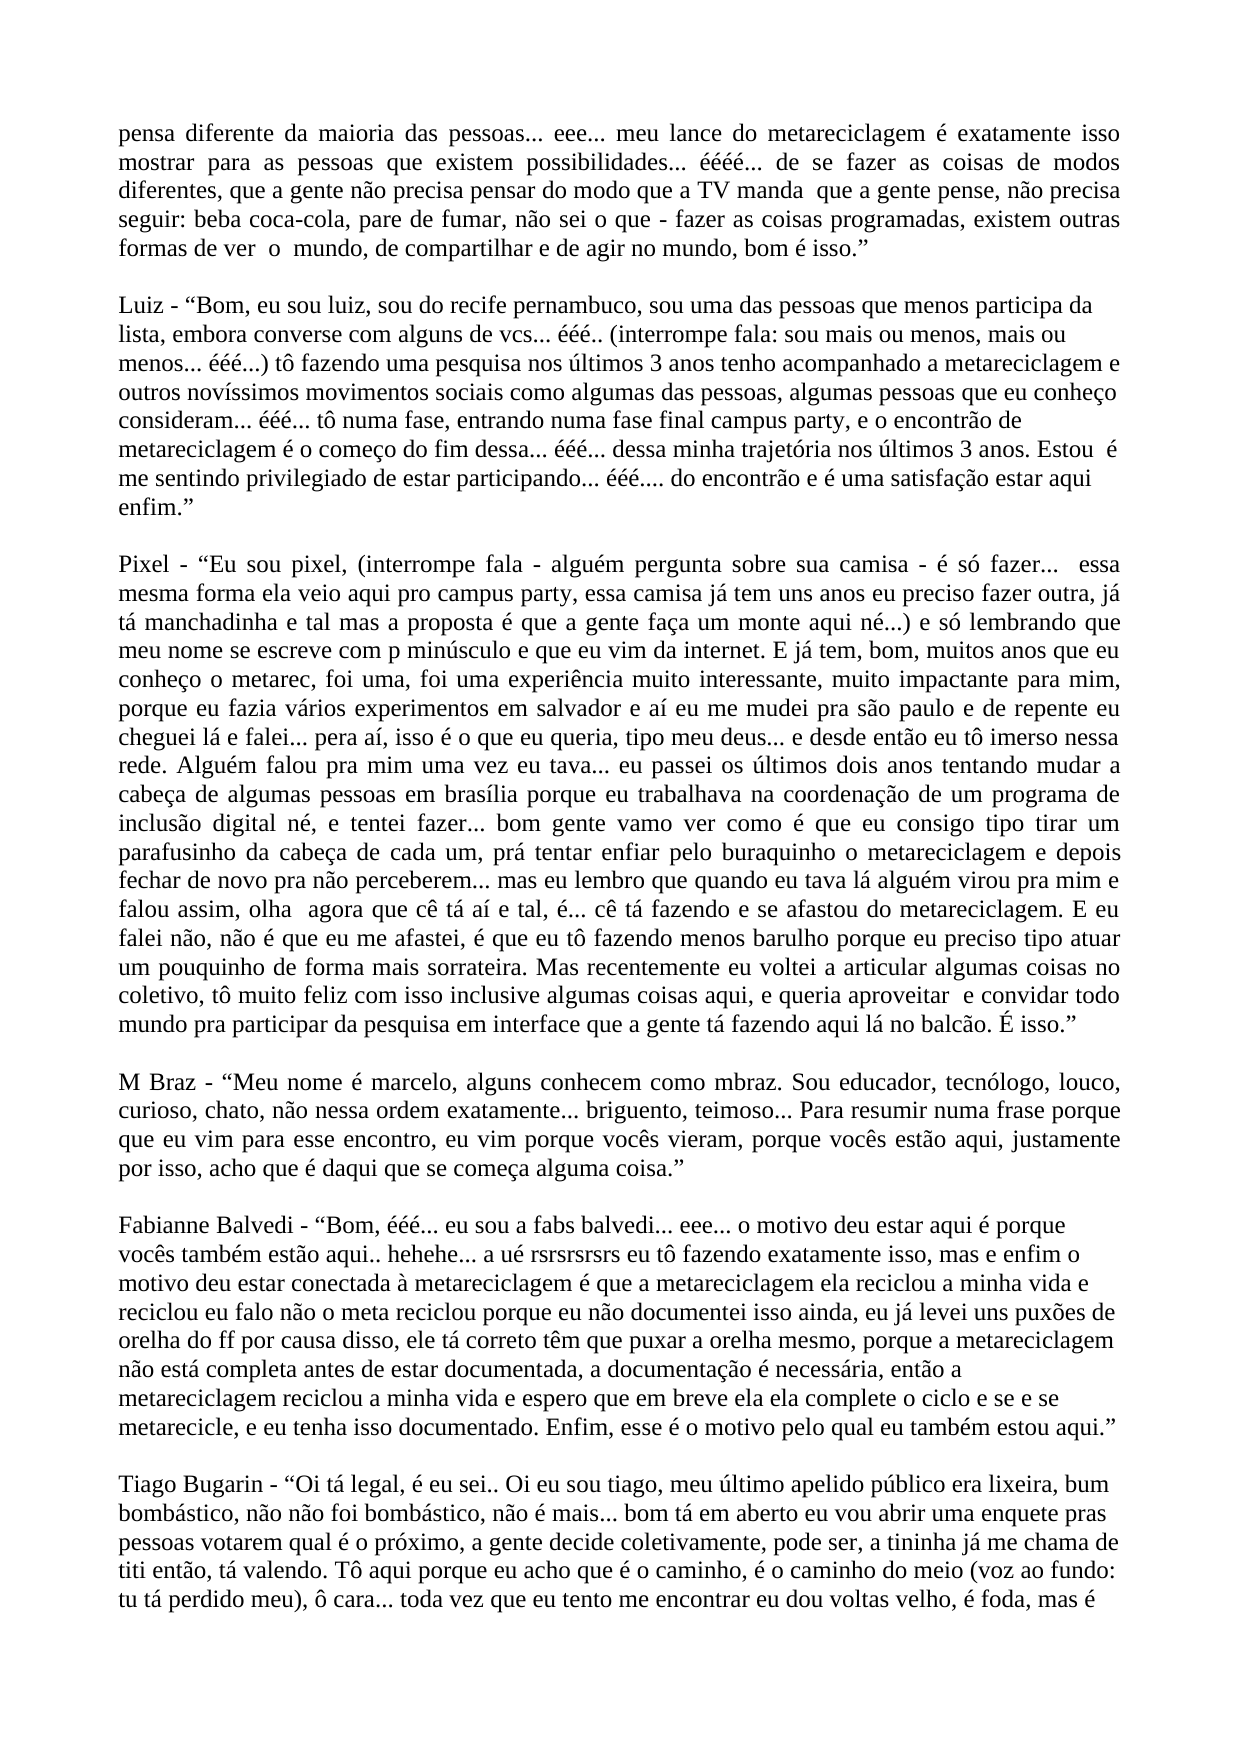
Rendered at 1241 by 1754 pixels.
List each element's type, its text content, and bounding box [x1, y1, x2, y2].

text Pixel - “Eu sou pixel, (interrompe fala - alguém pergunta sobre sua camisa - é só fazer... essa mesma forma ela veio aqui pro campus party, essa camisa já tem uns anos eu preciso fazer outra, já tá manchadinha e tal mas a proposta é que a gente faça um monte aqui né...) e só lembrando que meu nome se escreve com p minúsculo e que eu vim da internet. E já tem, bom, muitos anos que eu conheço o metarec, foi uma, foi uma experiência muito interessante, muito impactante para mim, porque eu fazia vários experimentos em salvador e aí eu me mudei pra são paulo e de repente eu cheguei lá e falei... pera aí, isso é o que eu queria, tipo meu deus... e desde então eu tô imerso nessa rede. Alguém falou pra mim uma vez eu tava... eu passei os últimos dois anos tentando mudar a cabeça de algumas pessoas em brasília porque eu trabalhava na coordenação de um programa de inclusão digital né, e tentei fazer... bom gente vamo ver como é que eu consigo tipo tirar um parafusinho da cabeça de cada um, prá tentar enfiar pelo buraquinho o metareciclagem e depois fechar de novo pra não perceberem... mas eu lembro que quando eu tava lá alguém virou pra mim e falou assim, olha agora que cê tá aí e tal, é... cê tá fazendo e se afastou do metareciclagem. E eu falei não, não é que eu me afastei, é que eu tô fazendo menos barulho porque eu preciso tipo atuar um pouquinho de forma mais sorrateira. Mas recentemente eu voltei a articular algumas coisas no coletivo, tô muito feliz com isso inclusive algumas coisas aqui, e queria aproveitar e convidar todo mundo pra participar da pesquisa em interface que a gente tá fazendo aqui lá no balcão. É isso.” [118, 549, 1122, 1038]
text M Braz - “Meu nome é marcelo, alguns conhecem como mbraz. Sou educador, tecnólogo, louco, curioso, chato, não nessa ordem exatamente... briguento, teimoso... Para resumir numa frase porque que eu vim para esse encontro, eu vim porque vocês vieram, porque vocês estão aqui, justamente por isso, acho que é daqui que se começa alguma coisa.” [118, 1067, 1122, 1182]
text Tiago Bugarin - “Oi tá legal, é eu sei.. Oi eu sou tiago, meu último apelido público era lixeira, bum bombástico, não não foi bombástico, não é mais... bom tá em aberto eu vou abrir uma enquete pras pessoas votarem qual é o próximo, a gente decide coletivamente, pode ser, a tininha já me chama de titi então, tá valendo. Tô aqui porque eu acho que é o caminho, é o caminho do meio (voz ao fundo: tu tá perdido meu), ô cara... toda vez que eu tento me encontrar eu dou voltas velho, é foda, mas é [118, 1469, 1122, 1613]
text Luiz - “Bom, eu sou luiz, sou do recife pernambuco, sou uma das pessoas que menos participa da lista, embora converse com alguns de vcs... ééé.. (interrompe fala: sou mais ou menos, mais ou menos... ééé...) tô fazendo uma pesquisa nos últimos 3 anos tenho acompanhado a metareciclagem e outros novíssimos movimentos sociais como algumas das pessoas, algumas pessoas que eu conheço consideram... ééé... tô numa fase, entrando numa fase final campus party, e o encontrão de metareciclagem é o começo do fim dessa... ééé... dessa minha trajetória nos últimos 3 anos. Estou é me sentindo privilegiado de estar participando... ééé.... do encontrão e é uma satisfação estar aqui enfim.” [118, 291, 1122, 521]
text pensa diferente da maioria das pessoas... eee... meu lance do metareciclagem é exatamente isso mostrar para as pessoas que existem possibilidades... éééé... de se fazer as coisas de modos diferentes, que a gente não precisa pensar do modo que a TV manda que a gente pense, não precisa seguir: beba coca-cola, pare de fumar, não sei o que - fazer as coisas programadas, existem outras formas de ver o mundo, de compartilhar e de agir no mundo, bom é isso.” [118, 118, 1122, 262]
text Fabianne Balvedi - “Bom, ééé... eu sou a fabs balvedi... eee... o motivo deu estar aqui é porque vocês também estão aqui.. hehehe... a ué rsrsrsrsrs eu tô fazendo exatamente isso, mas e enfim o motivo deu estar conectada à metareciclagem é que a metareciclagem ela reciclou a minha vida e reciclou eu falo não o meta reciclou porque eu não documentei isso ainda, eu já levei uns puxões de orelha do ff por causa disso, ele tá correto têm que puxar a orelha mesmo, porque a metareciclagem não está completa antes de estar documentada, a documentação é necessária, então a metareciclagem reciclou a minha vida e espero que em breve ela ela complete o ciclo e se e se metarecicle, e eu tenha isso documentado. Enfim, esse é o motivo pelo qual eu também estou aqui.” [118, 1211, 1122, 1441]
